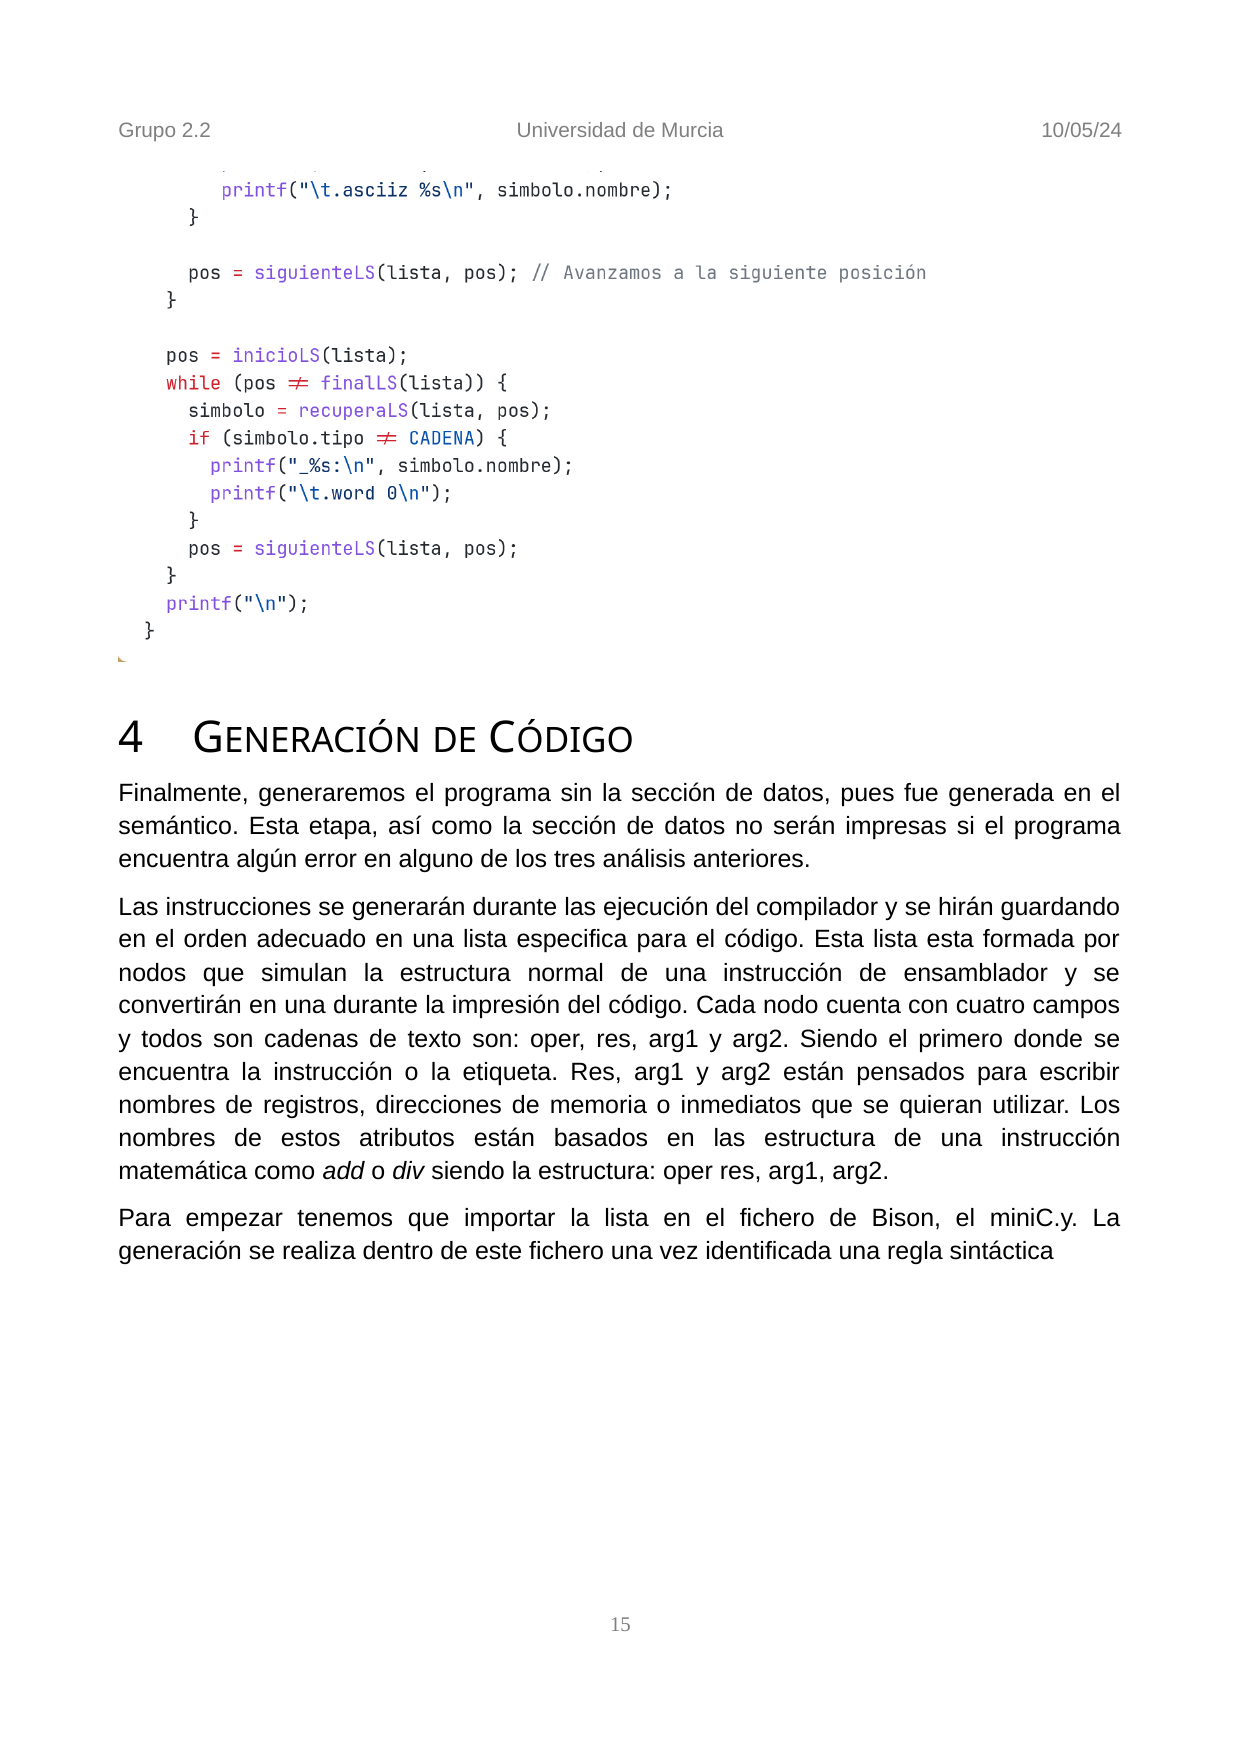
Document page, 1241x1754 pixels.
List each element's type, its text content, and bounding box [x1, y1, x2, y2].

subtitle Generación de Código [118, 706, 1122, 765]
text Para empezar tenemos que importar la lista en el fichero de Bison, el miniC.y. La generación se realiza dentro de este fichero una vez identificada una regla sintáctica [118, 1203, 1122, 1265]
text Las instrucciones se generarán durante las ejecución del compilador y se hirán guardando en el orden adecuado en una lista especifica para el código. Esta lista esta formada por nodos que simulan la estructura normal de una instrucción de ensamblador y se convertirán en una durante la impresión del código. Cada nodo cuenta con cuatro campos y todos son cadenas de texto son: oper, res, arg1 y arg2. Siendo el primero donde se encuentra la instrucción o la etiqueta. Res, arg1 y arg2 están pensados para escribir nombres de registros, direcciones de memoria o inmediatos que se quieran utilizar. Los nombres de estos atributos están basados en las estructura de una instrucción matemática como add o div siendo la estructura: oper res, arg1, arg2. [118, 891, 1122, 1184]
text Finalmente, generaremos el programa sin la sección de datos, pues fue generada en el semántico. Esta etapa, así como la sección de datos no serán impresas si el programa encuentra algún error en alguno de los tres análisis anteriores. [118, 778, 1122, 873]
